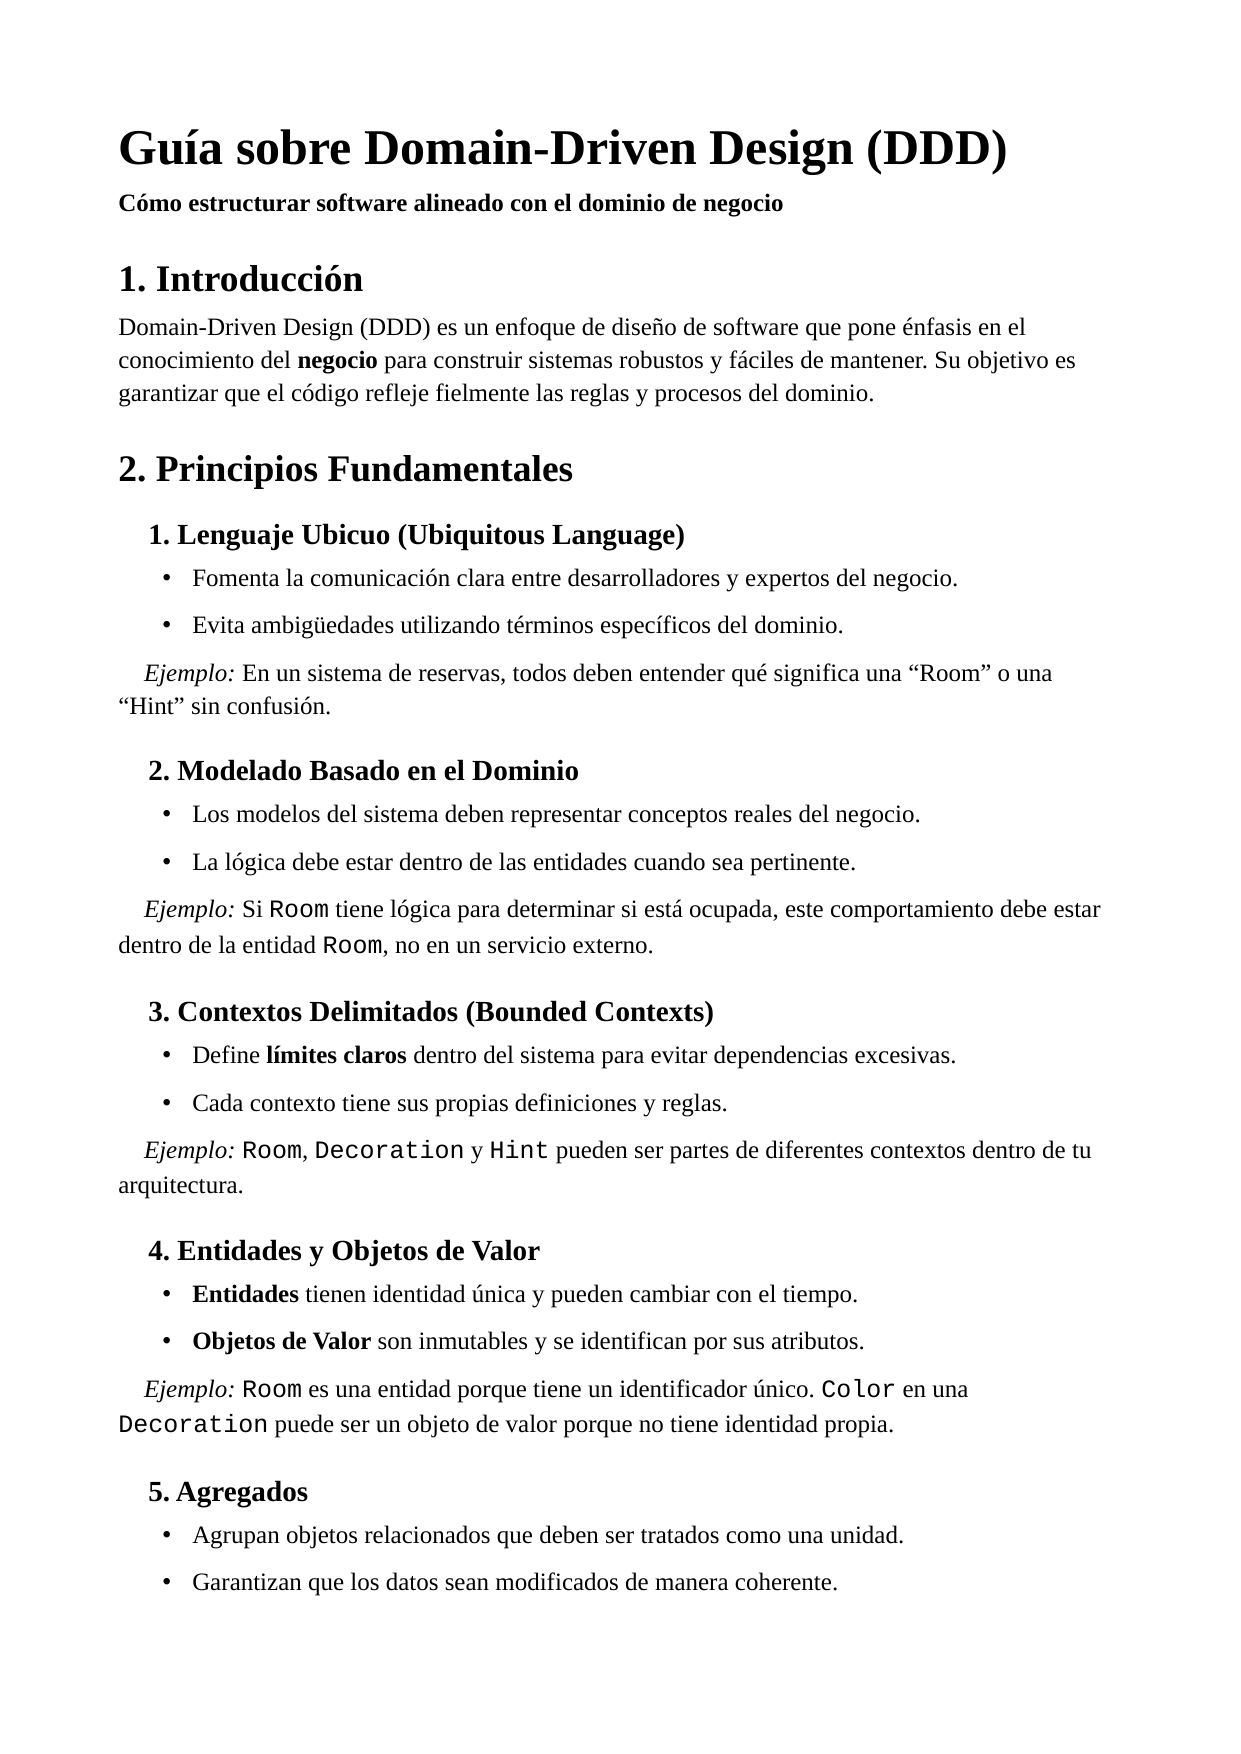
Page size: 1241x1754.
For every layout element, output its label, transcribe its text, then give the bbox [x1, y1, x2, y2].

list La lógica debe estar dentro de las entidades cuando sea pertinente. [162, 847, 1122, 876]
subtitle 🔹 2. Modelado Basado en el Dominio [118, 753, 1122, 787]
text Cómo estructurar software alineado con el dominio de negocio [118, 188, 1122, 217]
list Cada contexto tiene sus propias definiciones y reglas. [162, 1088, 1122, 1117]
text 📌 Ejemplo: Room es una entidad porque tiene un identificador único. Color en una Decoration puede ser un objeto de valor porque no tiene identidad propia. [118, 1374, 1122, 1440]
subtitle 🔹 1. Lenguaje Ubicuo (Ubiquitous Language) [118, 517, 1122, 550]
list Garantizan que los datos sean modificados de manera coherente. [162, 1567, 1122, 1596]
list Entidades tienen identidad única y pueden cambiar con el tiempo. [162, 1279, 1122, 1308]
text 📌 Ejemplo: Si Room tiene lógica para determinar si está ocupada, este comportamiento debe estar dentro de la entidad Room, no en un servicio externo. [118, 894, 1122, 961]
text 📌 Ejemplo: En un sistema de reservas, todos deben entender qué significa una “Room” o una “Hint” sin confusión. [118, 658, 1122, 720]
subtitle 🔹 4. Entidades y Objetos de Valor [118, 1233, 1122, 1266]
list Fomenta la comunicación clara entre desarrolladores y expertos del negocio. [162, 563, 1122, 592]
subtitle 1. Introducción [118, 257, 1122, 300]
text Domain-Driven Design (DDD) es un enfoque de diseño de software que pone énfasis en el conocimiento del negocio para construir sistemas robustos y fáciles de mantener. Su objetivo es garantizar que el código refleje fielmente las reglas y procesos del dominio. [118, 312, 1122, 407]
list Los modelos del sistema deben representar conceptos reales del negocio. [162, 799, 1122, 828]
list Objetos de Valor son inmutables y se identifican por sus atributos. [162, 1326, 1122, 1355]
subtitle 2. Principios Fundamentales [118, 447, 1122, 490]
list Agrupan objetos relacionados que deben ser tratados como una unidad. [162, 1520, 1122, 1548]
text 📌 Ejemplo: Room, Decoration y Hint pueden ser partes de diferentes contextos dentro de tu arquitectura. [118, 1136, 1122, 1199]
subtitle 🔹 5. Agregados [118, 1474, 1122, 1507]
list Evita ambigüedades utilizando términos específicos del dominio. [162, 611, 1122, 639]
list Define límites claros dentro del sistema para evitar dependencias excesivas. [162, 1040, 1122, 1069]
subtitle Guía sobre Domain-Driven Design (DDD) [118, 118, 1122, 176]
subtitle 🔹 3. Contextos Delimitados (Bounded Contexts) [118, 994, 1122, 1028]
